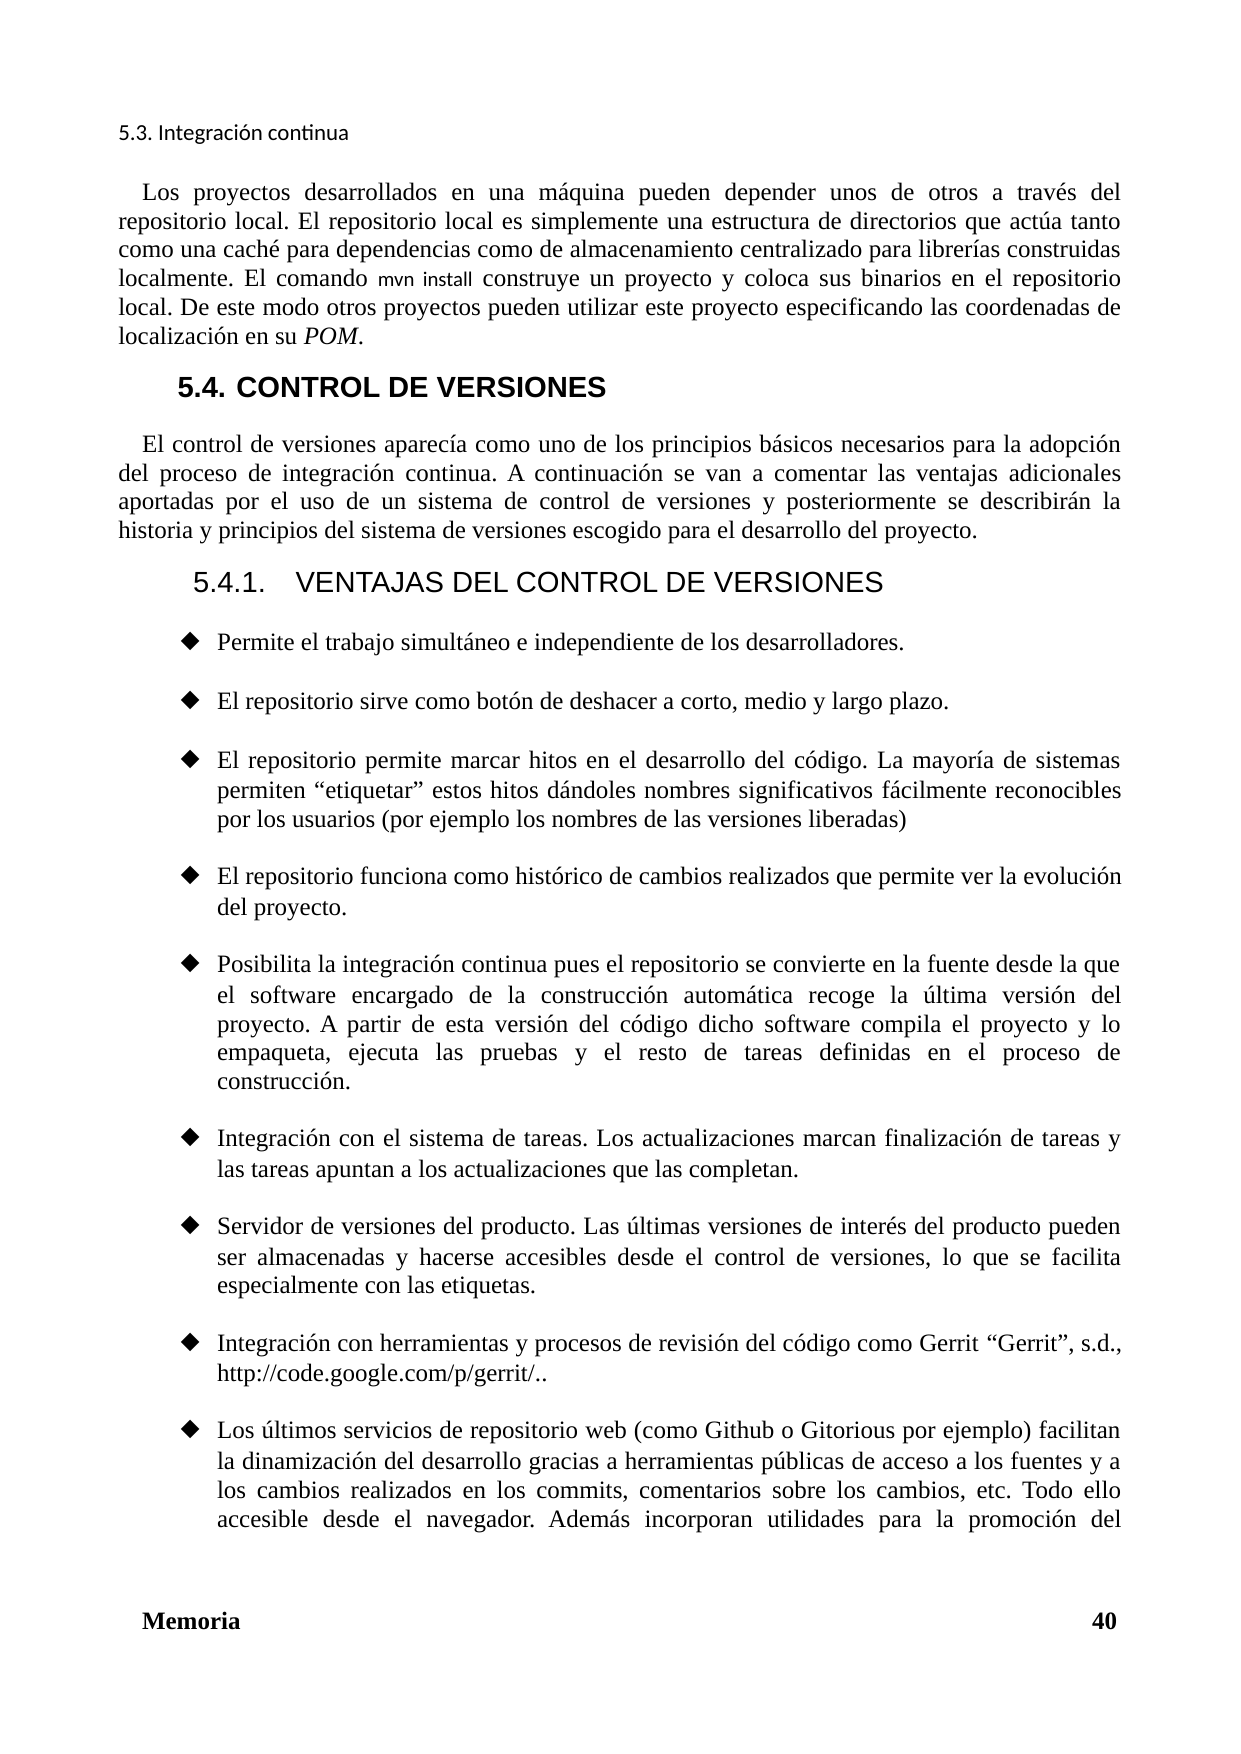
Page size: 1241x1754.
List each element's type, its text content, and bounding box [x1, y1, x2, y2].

list El repositorio permite marcar hitos en el desarrollo del código. La mayoría de sistemas permiten “etiquetar” estos hitos dándoles nombres significativos fácilmente reconocibles por los usuarios (por ejemplo los nombres de las versiones liberadas) [179, 741, 1122, 833]
list El repositorio sirve como botón de deshacer a corto, medio y largo plazo. [179, 682, 1122, 716]
text Los proyectos desarrollados en una máquina pueden depender unos de otros a través del repositorio local. El repositorio local es simplemente una estructura de directorios que actúa tanto como una caché para dependencias como de almacenamiento centralizado para librerías construidas localmente. El comando mvn install construye un proyecto y coloca sus binarios en el repositorio local. De este modo otros proyectos pueden utilizar este proyecto especificando las coordenadas de localización en su POM. [118, 177, 1122, 349]
list Servidor de versiones del producto. Las últimas versiones de interés del producto pueden ser almacenadas y hacerse accesibles desde el control de versiones, lo que se facilita especialmente con las etiquetas. [179, 1208, 1122, 1299]
subtitle Control de versiones [177, 370, 1122, 404]
text El control de versiones aparecía como uno de los principios básicos necesarios para la adopción del proceso de integración continua. A continuación se van a comentar las ventajas adicionales aportadas por el uso de un sistema de control de versiones y posteriormente se describirán la historia y principios del sistema de versiones escogido para el desarrollo del proyecto. [118, 429, 1122, 544]
list Posibilita la integración continua pues el repositorio se convierte en la fuente desde la que el software encargado de la construcción automática recoge la última versión del proyecto. A partir de esta versión del código dicho software compila el proyecto y lo empaqueta, ejecuta las pruebas y el resto de tareas definidas en el proceso de construcción. [179, 946, 1122, 1095]
list Los últimos servicios de repositorio web (como Github o Gitorious por ejemplo) facilitan la dinamización del desarrollo gracias a herramientas públicas de acceso a los fuentes y a los cambios realizados en los commits, comentarios sobre los cambios, etc. Todo ello accesible desde el navegador. Además incorporan utilidades para la promoción del [179, 1412, 1122, 1532]
list Integración con el sistema de tareas. Los actualizaciones marcan finalización de tareas y las tareas apuntan a los actualizaciones que las completan. [179, 1120, 1122, 1183]
subtitle Ventajas del control de versiones [266, 565, 1122, 598]
list El repositorio funciona como histórico de cambios realizados que permite ver la evolución del proyecto. [179, 858, 1122, 921]
list Integración con herramientas y procesos de revisión del código como Gerrit “Gerrit”, s.d., http://code.google.com/p/gerrit/.. [179, 1324, 1122, 1387]
list Permite el trabajo simultáneo e independiente de los desarrolladores. [179, 623, 1122, 657]
